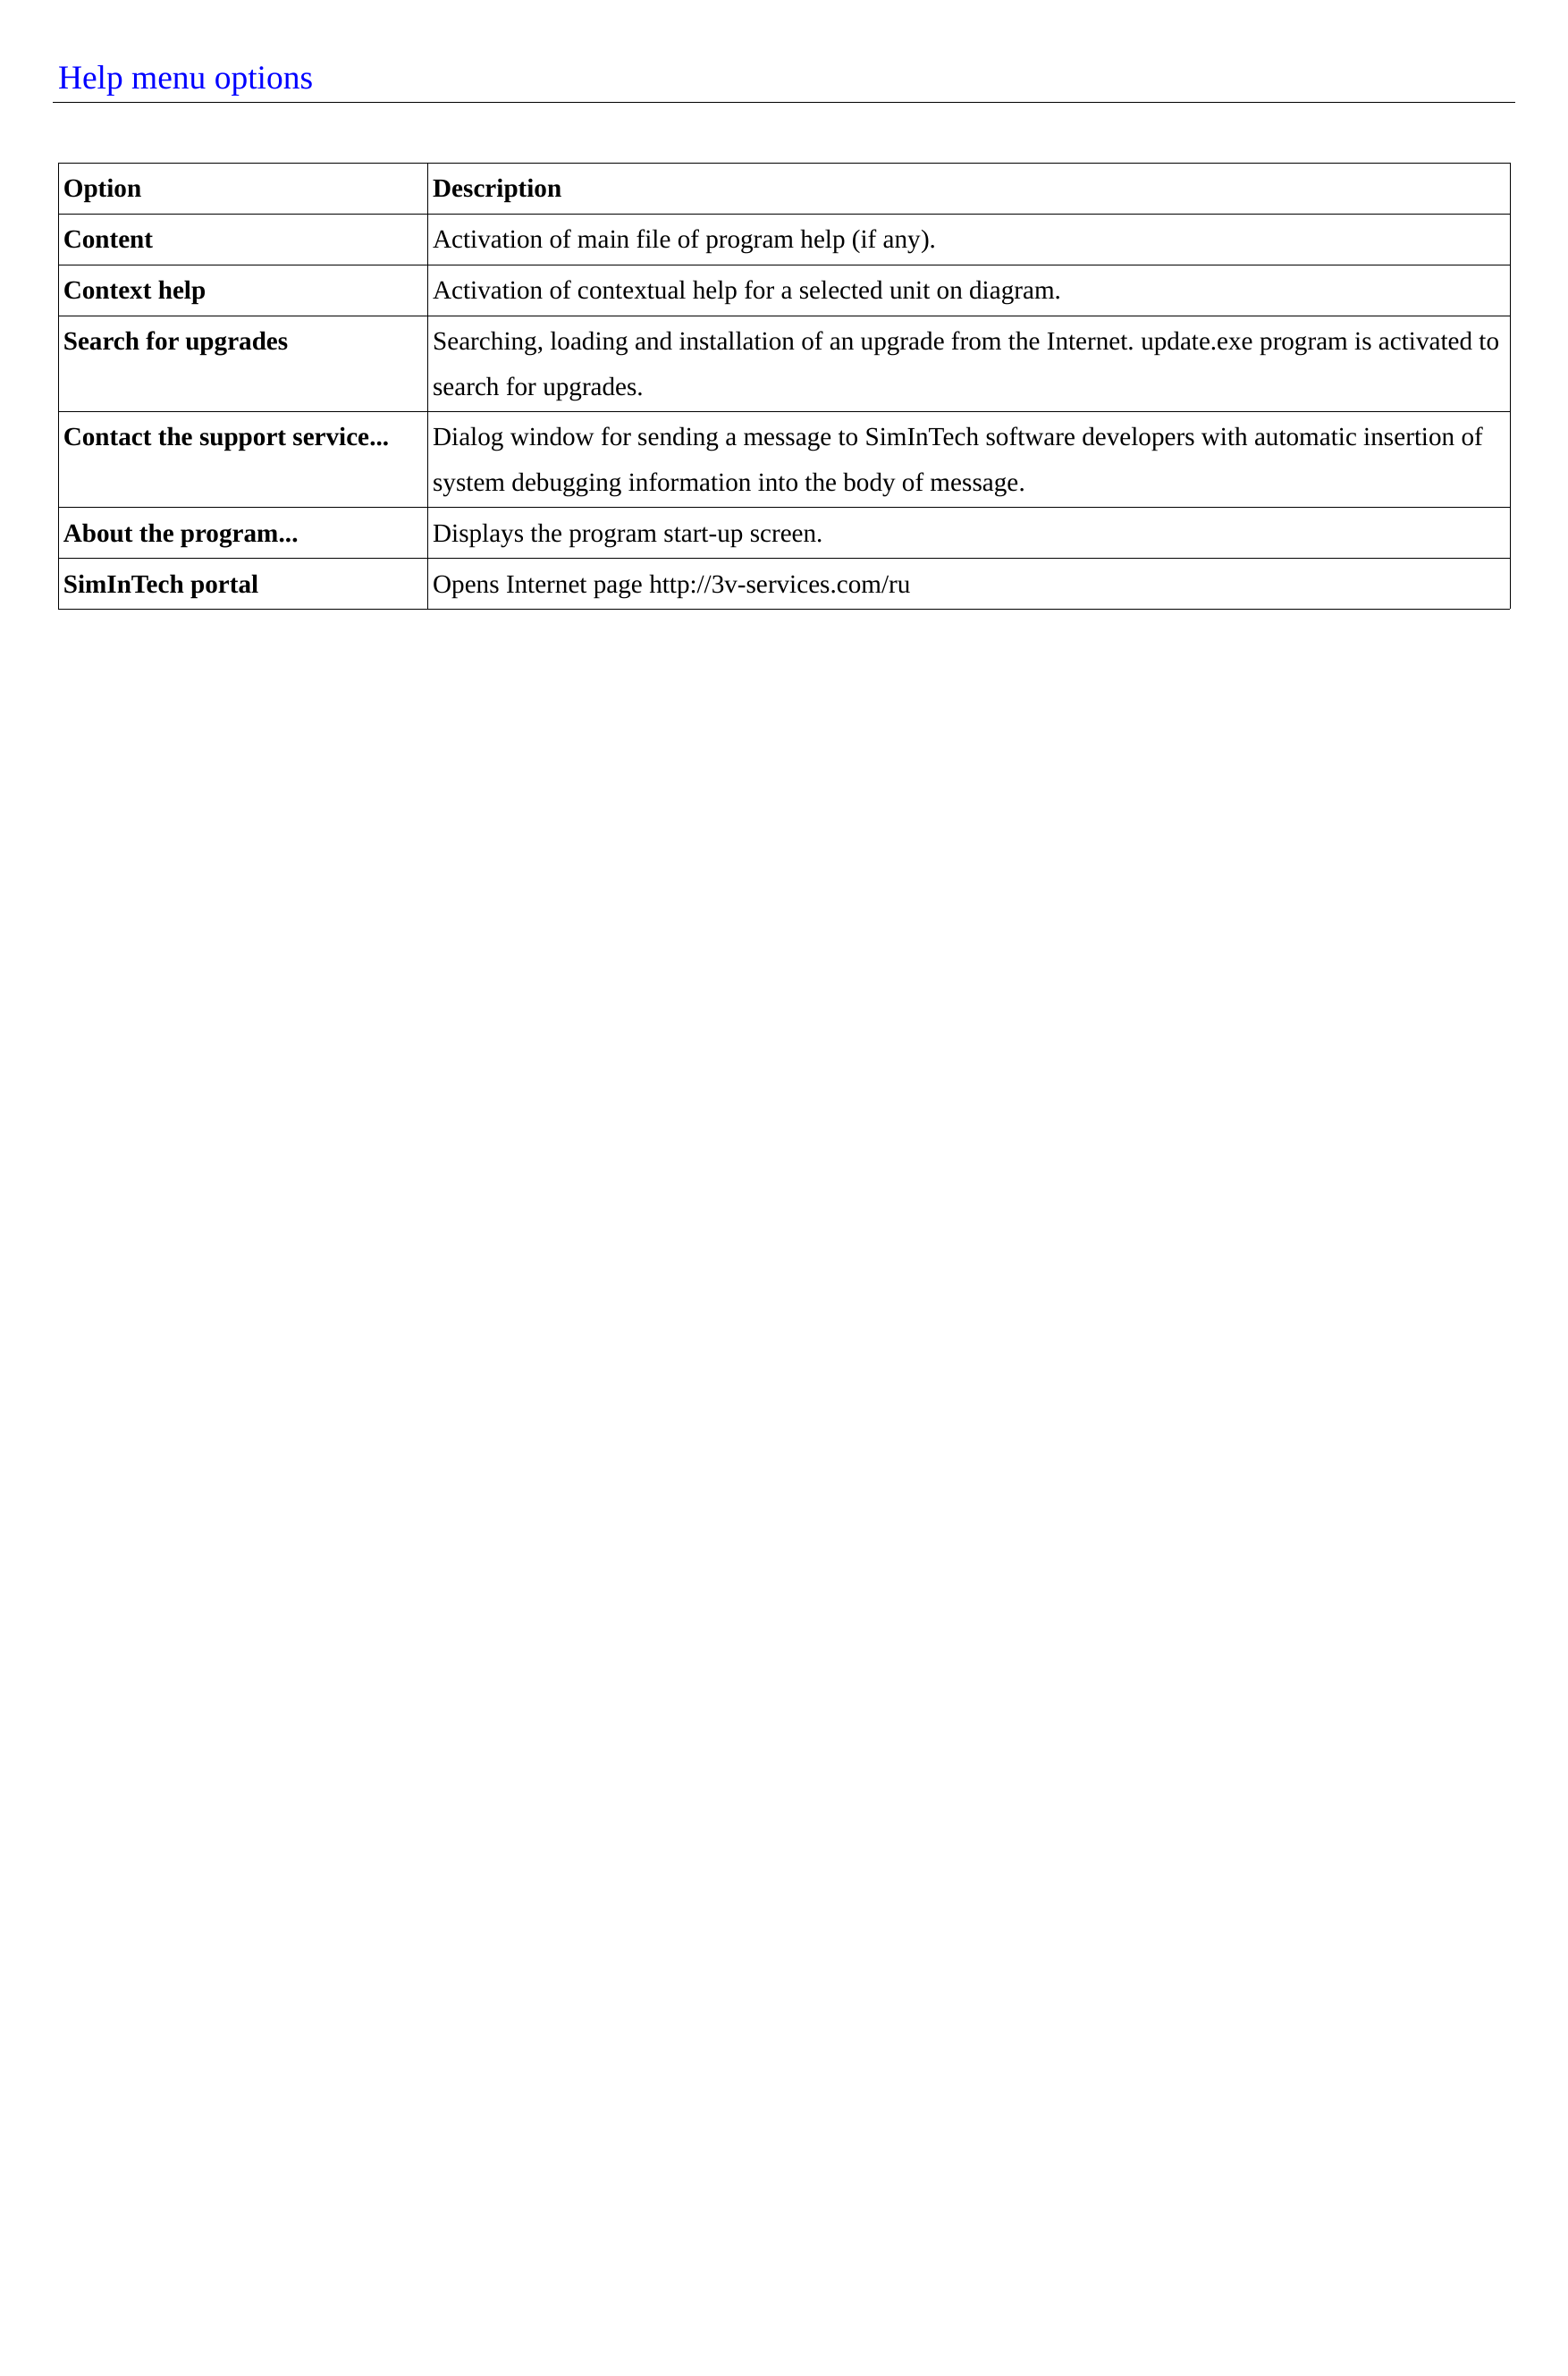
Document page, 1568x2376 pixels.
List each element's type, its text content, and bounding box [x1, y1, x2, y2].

table_cell Dialog window for sending a message to SimInTech software developers with automatic insertion of system debugging information into the body of message. [428, 412, 1510, 507]
table_cell SimInTech portal [59, 559, 427, 609]
table_cell Searching, loading and installation of an upgrade from the Internet. update.exe program is activated to search for upgrades. [428, 316, 1510, 411]
table_cell Displays the program start-up screen. [428, 508, 1510, 558]
table_cell Search for upgrades [59, 316, 427, 411]
table_cell Content [59, 215, 427, 265]
table_cell Activation of contextual help for a selected unit on diagram. [428, 265, 1510, 316]
table_cell About the program... [59, 508, 427, 558]
table_cell Contact the support service... [59, 412, 427, 507]
table_cell Activation of main file of program help (if any). [428, 215, 1510, 265]
table_cell Context help [59, 265, 427, 316]
table_cell Opens Internet page http://3v-services.com/ru [428, 559, 1510, 609]
table_header Description [428, 164, 1510, 214]
table_header Help menu options [53, 53, 1515, 102]
table_header Option [59, 164, 427, 214]
table_cell [53, 103, 1515, 654]
